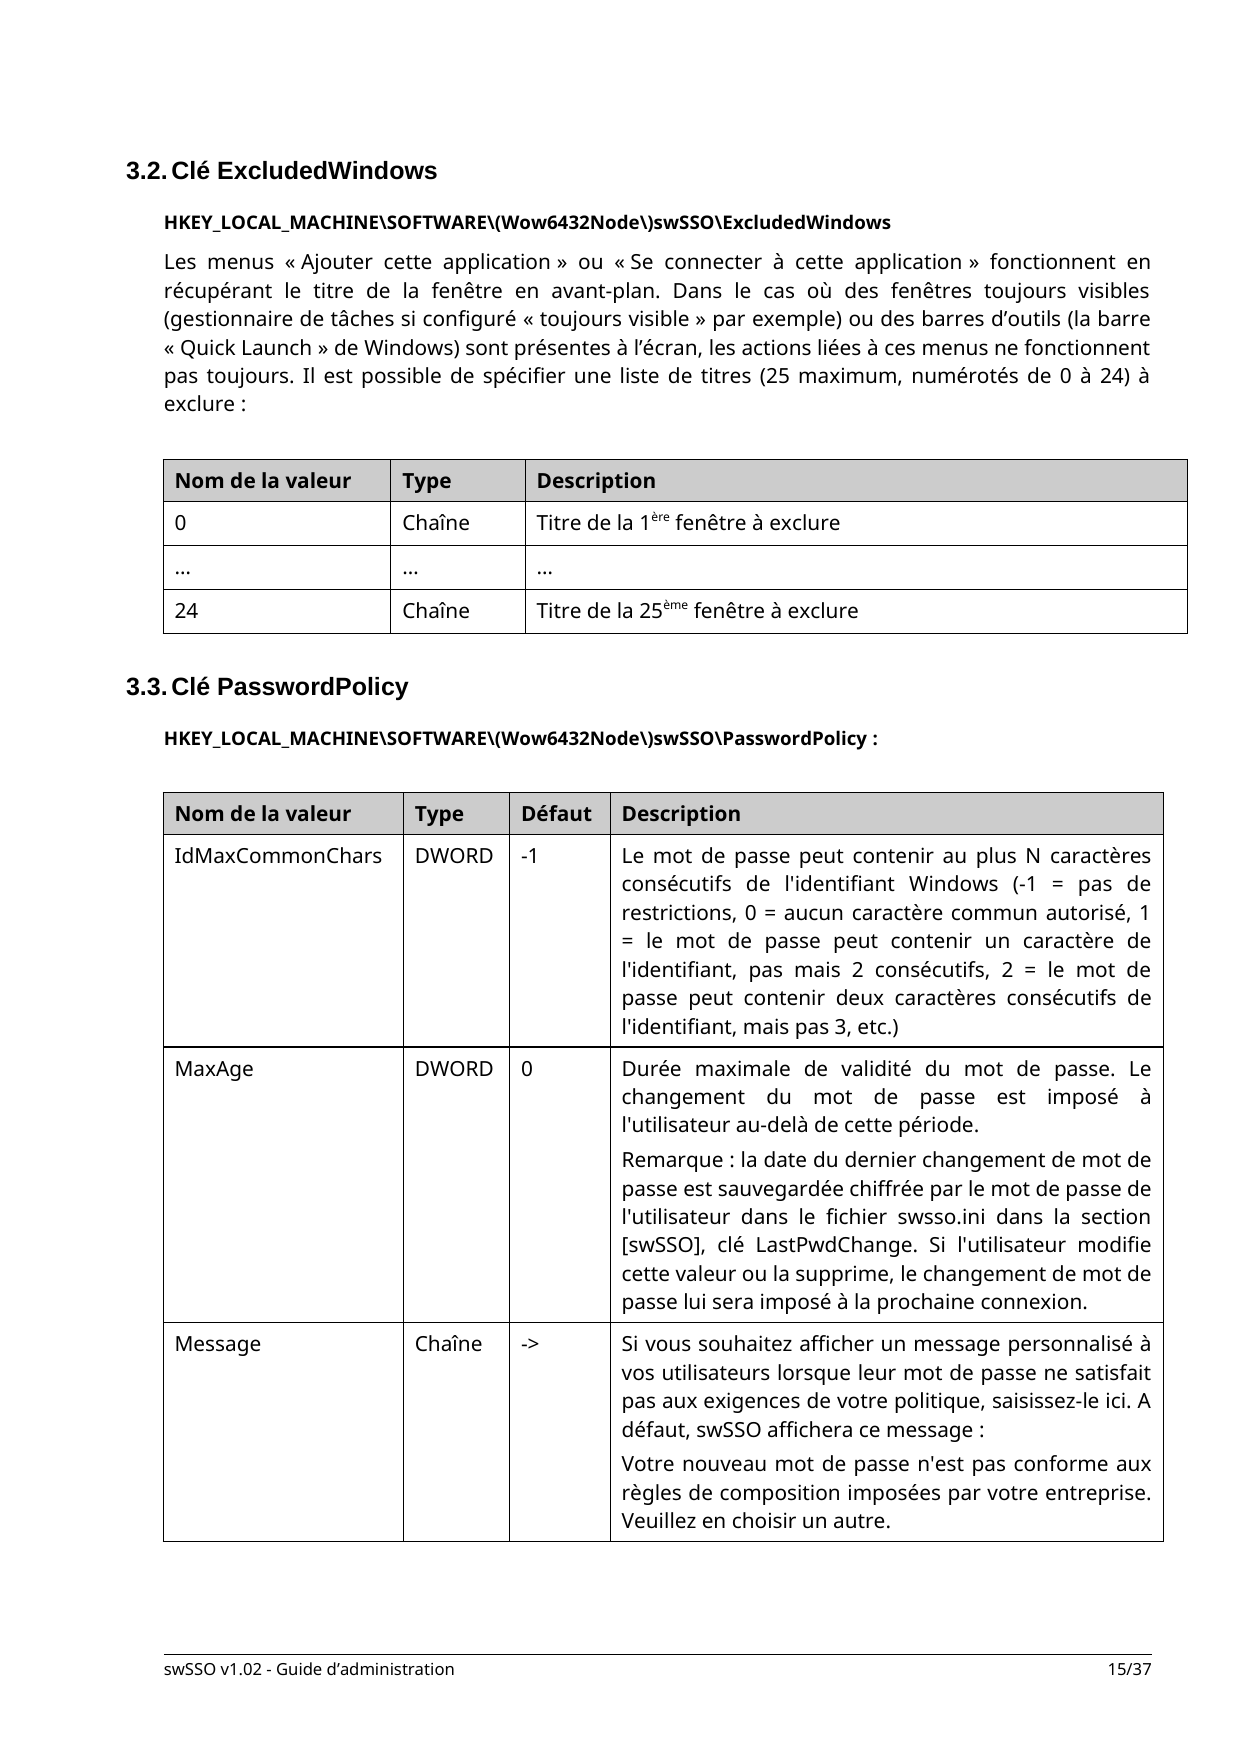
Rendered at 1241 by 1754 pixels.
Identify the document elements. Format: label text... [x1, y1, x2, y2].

table_cell … [391, 546, 525, 589]
table_cell 0 [164, 502, 390, 545]
table_header Nom de la valeur [164, 793, 403, 834]
table_cell Durée maximale de validité du mot de passe. Le changement du mot de passe est imposé à l'utilisateur au-delà de cette période. Remarque : la date du dernier changement de mot de passe est sauvegardée chiffrée par le mot de passe de l'utilisateur dans le fichier swsso.ini dans la section [swSSO], clé LastPwdChange. Si l'utilisateur modifie cette valeur ou la supprime, le changement de mot de passe lui sera imposé à la prochaine connexion. [611, 1048, 1163, 1322]
table_cell Message [164, 1323, 403, 1541]
text Les menus « Ajouter cette application » ou « Se connecter à cette application » fonctionnent en récupérant le titre de la fenêtre en avant-plan. Dans le cas où des fenêtres toujours visibles (gestionnaire de tâches si configuré « toujours visible » par exemple) ou des barres d’outils (la barre « Quick Launch » de Windows) sont présentes à l’écran, les actions liées à ces menus ne fonctionnent pas toujours. Il est possible de spécifier une liste de titres (25 maximum, numérotés de 0 à 24) à exclure : [164, 247, 1152, 418]
text HKEY_LOCAL_MACHINE\SOFTWARE\(Wow6432Node\)swSSO\ExcludedWindows [164, 209, 1152, 235]
table_header Type [391, 460, 525, 501]
table_header Nom de la valeur [164, 460, 390, 501]
table_cell Titre de la 25ème fenêtre à exclure [526, 590, 1187, 633]
table_cell -1 [510, 835, 610, 1046]
table_cell Chaîne [391, 590, 525, 633]
table_cell MaxAge [164, 1048, 403, 1322]
table_header Type [404, 793, 509, 834]
table_cell DWORD [404, 835, 509, 1046]
table_header Description [526, 460, 1187, 501]
text HKEY_LOCAL_MACHINE\SOFTWARE\(Wow6432Node\)swSSO\PasswordPolicy : [164, 725, 1152, 751]
table_cell Chaîne [404, 1323, 509, 1541]
table_cell IdMaxCommonChars [164, 835, 403, 1046]
subtitle Clé ExcludedWindows [126, 156, 1152, 184]
table_cell -> [510, 1323, 610, 1541]
table_cell Si vous souhaitez afficher un message personnalisé à vos utilisateurs lorsque leur mot de passe ne satisfait pas aux exigences de votre politique, saisissez-le ici. A défaut, swSSO affichera ce message : Votre nouveau mot de passe n'est pas conforme aux règles de composition imposées par votre entreprise. Veuillez en choisir un autre. [611, 1323, 1163, 1541]
table_cell DWORD [404, 1048, 509, 1322]
table_cell … [164, 546, 390, 589]
table_cell 24 [164, 590, 390, 633]
table_header Description [611, 793, 1163, 834]
table_cell 0 [510, 1048, 610, 1322]
table_header Défaut [510, 793, 610, 834]
subtitle Clé PasswordPolicy [126, 672, 1152, 700]
table_cell … [526, 546, 1187, 589]
table_cell Le mot de passe peut contenir au plus N caractères consécutifs de l'identifiant Windows (-1 = pas de restrictions, 0 = aucun caractère commun autorisé, 1 = le mot de passe peut contenir un caractère de l'identifiant, pas mais 2 consécutifs, 2 = le mot de passe peut contenir deux caractères consécutifs de l'identifiant, mais pas 3, etc.) [611, 835, 1163, 1046]
table_cell Chaîne [391, 502, 525, 545]
table_cell Titre de la 1ère fenêtre à exclure [526, 502, 1187, 545]
